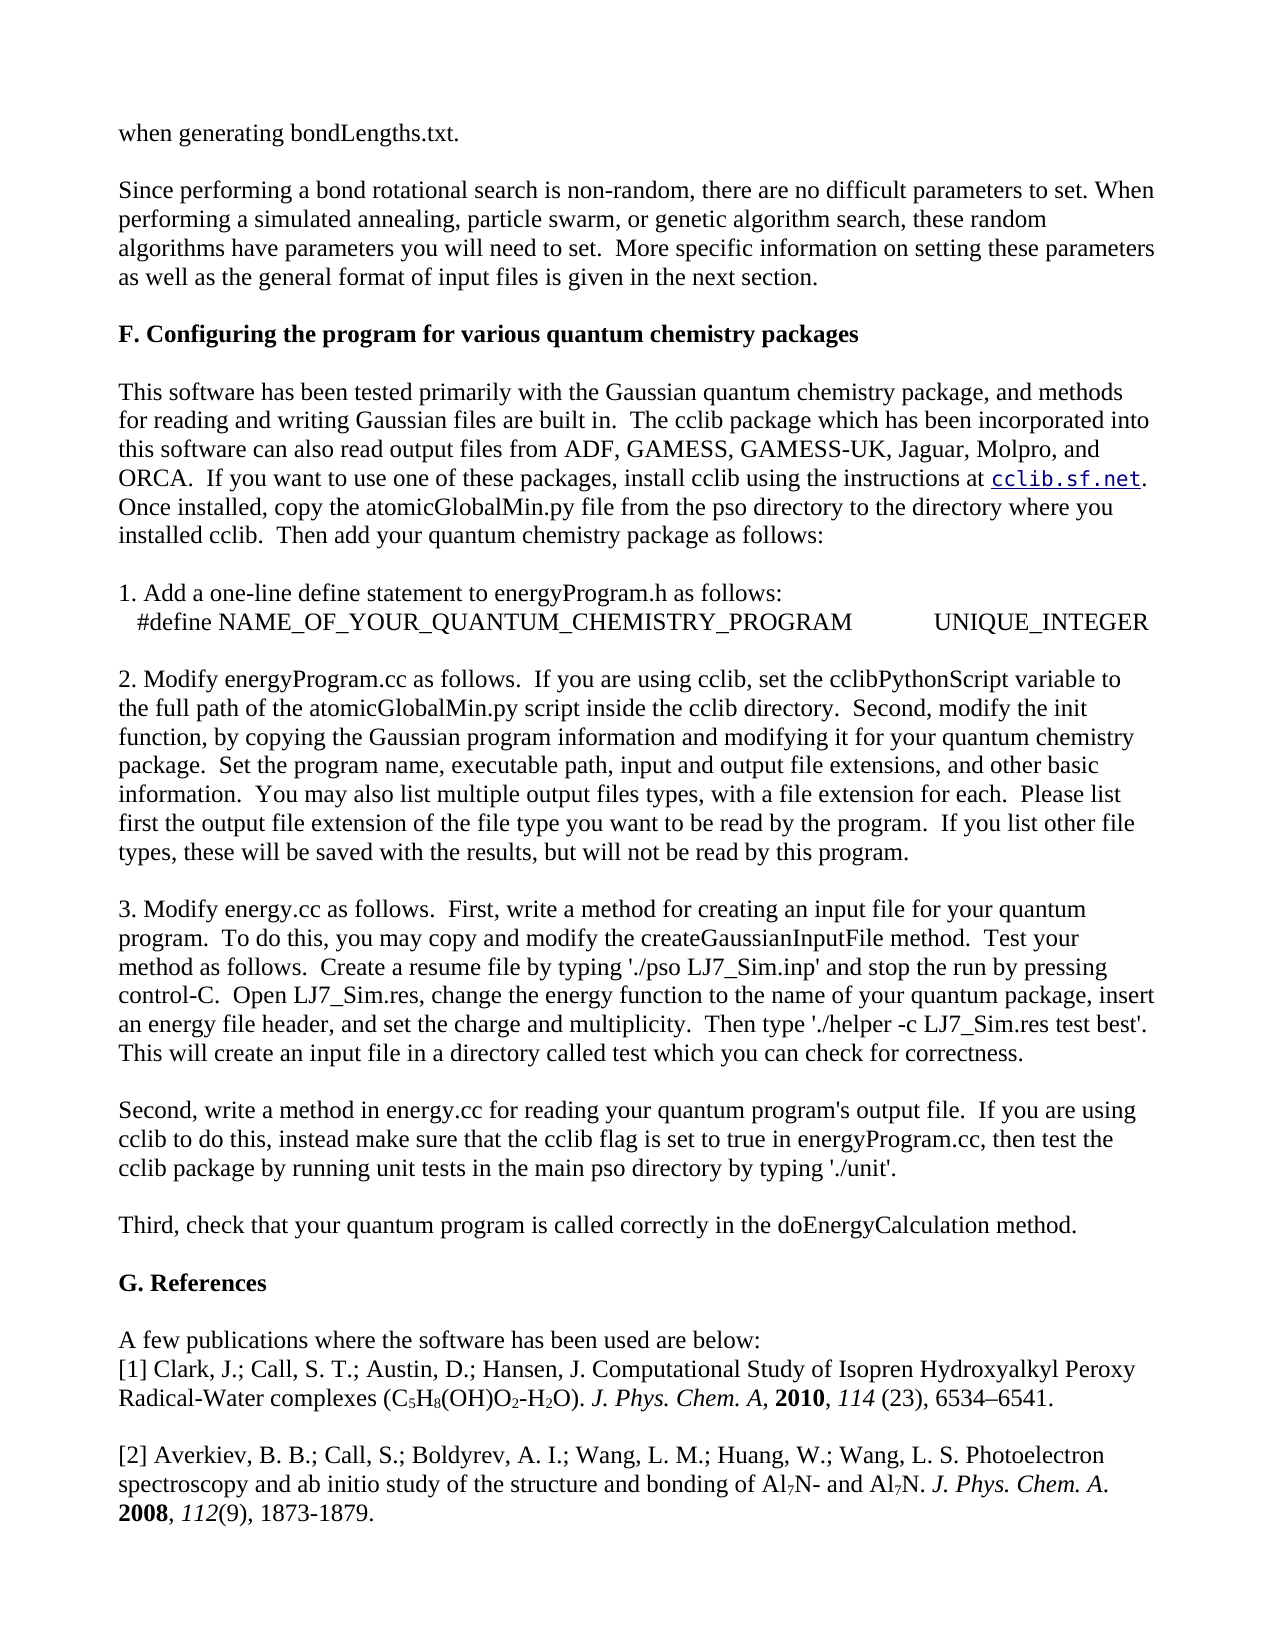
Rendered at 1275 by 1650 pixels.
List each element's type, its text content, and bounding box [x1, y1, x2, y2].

text Since performing a bond rotational search is non-random, there are no difficult parameters to set. When performing a simulated annealing, particle swarm, or genetic algorithm search, these random algorithms have parameters you will need to set. More specific information on setting these parameters as well as the general format of input files is given in the next section. [118, 176, 1157, 291]
text F. Configuring the program for various quantum chemistry packages [118, 319, 1157, 348]
text A few publications where the software has been used are below: [118, 1326, 1157, 1354]
text [2] Averkiev, B. B.; Call, S.; Boldyrev, A. I.; Wang, L. M.; Huang, W.; Wang, L. S. Photoelectron spectroscopy and ab initio study of the structure and bonding of Al7N- and Al7N. J. Phys. Chem. A. 2008, 112(9), 1873-1879. [118, 1441, 1157, 1527]
text Second, write a method in energy.cc for reading your quantum program's output file. If you are using cclib to do this, instead make sure that the cclib flag is set to true in energyProgram.cc, then test the cclib package by running unit tests in the main pso directory by typing './unit'. [118, 1096, 1157, 1182]
text Third, check that your quantum program is called correctly in the doEnergyCalculation method. [118, 1211, 1157, 1239]
text when generating bondLengths.txt. [118, 118, 1157, 147]
text This software has been tested primarily with the Gaussian quantum chemistry package, and methods for reading and writing Gaussian files are built in. The cclib package which has been incorporated into this software can also read output files from ADF, GAMESS, GAMESS-UK, Jaguar, Molpro, and ORCA. If you want to use one of these packages, install cclib using the instructions at cclib.sf.net. Once installed, copy the atomicGlobalMin.py file from the pso directory to the directory where you installed cclib. Then add your quantum chemistry package as follows: [118, 377, 1157, 549]
text G. References [118, 1268, 1157, 1297]
text 3. Modify energy.cc as follows. First, write a method for creating an input file for your quantum program. To do this, you may copy and modify the createGaussianInputFile method. Test your method as follows. Create a resume file by typing './pso LJ7_Sim.inp' and stop the run by pressing control-C. Open LJ7_Sim.res, change the energy function to the name of your quantum package, insert an energy file header, and set the charge and multiplicity. Then type './helper -c LJ7_Sim.res test best'. This will create an input file in a directory called test which you can check for correctness. [118, 894, 1157, 1067]
text 2. Modify energyProgram.cc as follows. If you are using cclib, set the cclibPythonScript variable to the full path of the atomicGlobalMin.py script inside the cclib directory. Second, modify the init function, by copying the Gaussian program information and modifying it for your quantum chemistry package. Set the program name, executable path, input and output file extensions, and other basic information. You may also list multiple output files types, with a file extension for each. Please list first the output file extension of the file type you want to be read by the program. If you list other file types, these will be saved with the results, but will not be read by this program. [118, 664, 1157, 866]
text [1] Clark, J.; Call, S. T.; Austin, D.; Hansen, J. Computational Study of Isopren Hydroxyalkyl Peroxy Radical-Water complexes (C5H8(OH)O2-H2O). J. Phys. Chem. A, 2010, 114 (23), 6534–6541. [118, 1354, 1157, 1412]
text 1. Add a one-line define statement to energyProgram.h as follows: [118, 578, 1157, 607]
text #define NAME_OF_YOUR_QUANTUM_CHEMISTRY_PROGRAM UNIQUE_INTEGER [118, 607, 1157, 636]
